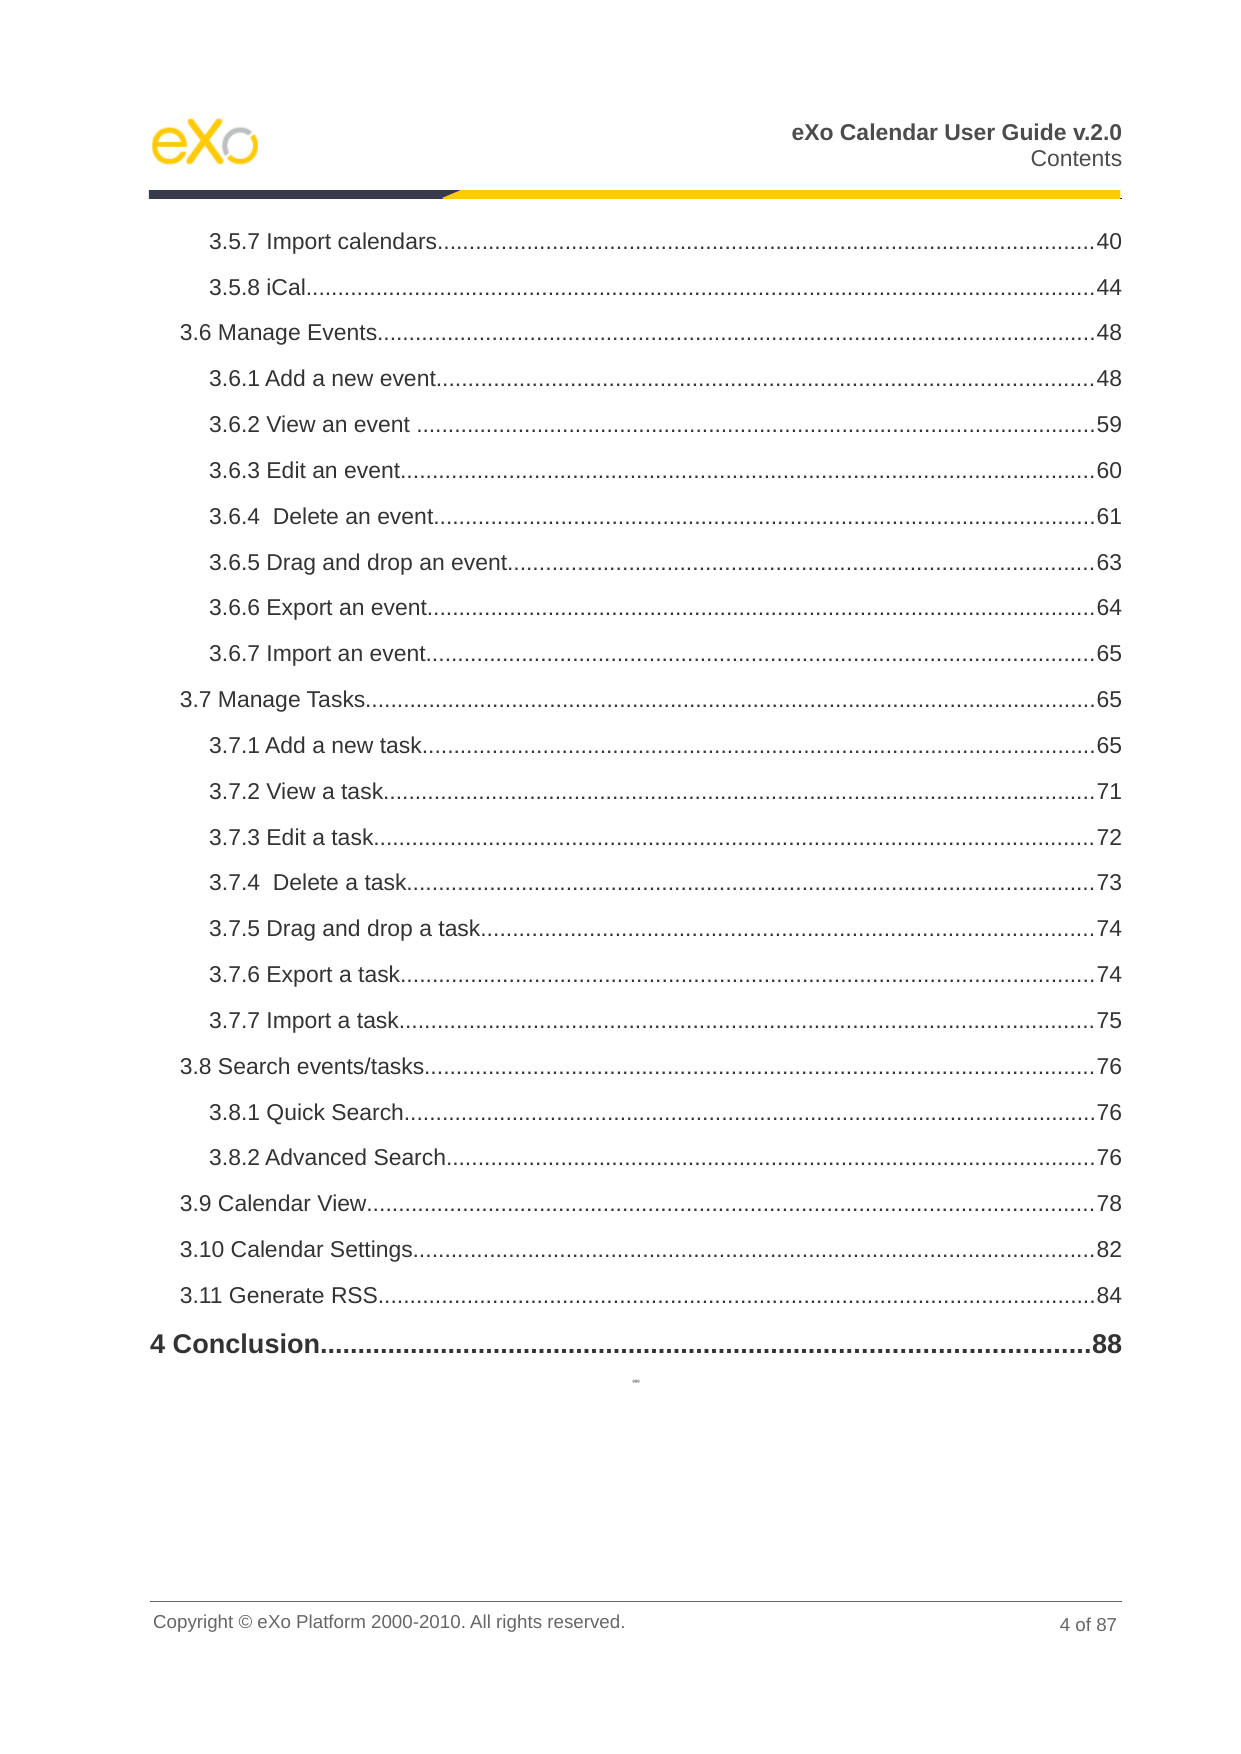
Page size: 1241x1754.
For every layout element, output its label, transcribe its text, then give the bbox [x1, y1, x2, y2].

text 4 Conclusion 88 [150, 1328, 1122, 1359]
picture [152, 118, 259, 165]
text 3.7.5 Drag and drop a task 74 [209, 915, 1122, 942]
text 3.9 Calendar View 78 [179, 1190, 1122, 1217]
text 3.7.7 Import a task 75 [209, 1007, 1122, 1033]
text 3.6.7 Import an event 65 [209, 640, 1122, 667]
text 3.8.2 Advanced Search 76 [209, 1144, 1122, 1171]
text 3.7.2 View a task 71 [209, 778, 1122, 804]
text 3.5.8 iCal 44 [209, 273, 1122, 300]
text 3.6.1 Add a new event 48 [209, 365, 1122, 392]
text 3.6.3 Edit an event 60 [209, 457, 1122, 483]
text 3.8 Search events/tasks 76 [179, 1053, 1122, 1079]
text 3.7.4 Delete a task 73 [209, 869, 1122, 896]
text 3.7.3 Edit a task 72 [209, 823, 1122, 850]
text 3.6.2 View an event 59 [209, 411, 1122, 437]
text 3.8.1 Quick Search 76 [209, 1098, 1122, 1125]
text 3.5.7 Import calendars 40 [209, 228, 1122, 254]
text 3.11 Generate RSS 84 [179, 1282, 1122, 1308]
text 3.6.4 Delete an event 61 [209, 503, 1122, 529]
text 3.7.6 Export a task 74 [209, 961, 1122, 987]
text ggg [150, 1378, 1122, 1383]
text 3.10 Calendar Settings 82 [179, 1236, 1122, 1262]
text 3.7.1 Add a new task 65 [209, 732, 1122, 758]
picture [148, 190, 1121, 199]
text 3.6 Manage Events 48 [179, 319, 1122, 346]
text 3.6.5 Drag and drop an event 63 [209, 548, 1122, 575]
text 3.7 Manage Tasks 65 [179, 686, 1122, 712]
text 3.6.6 Export an event 64 [209, 594, 1122, 621]
